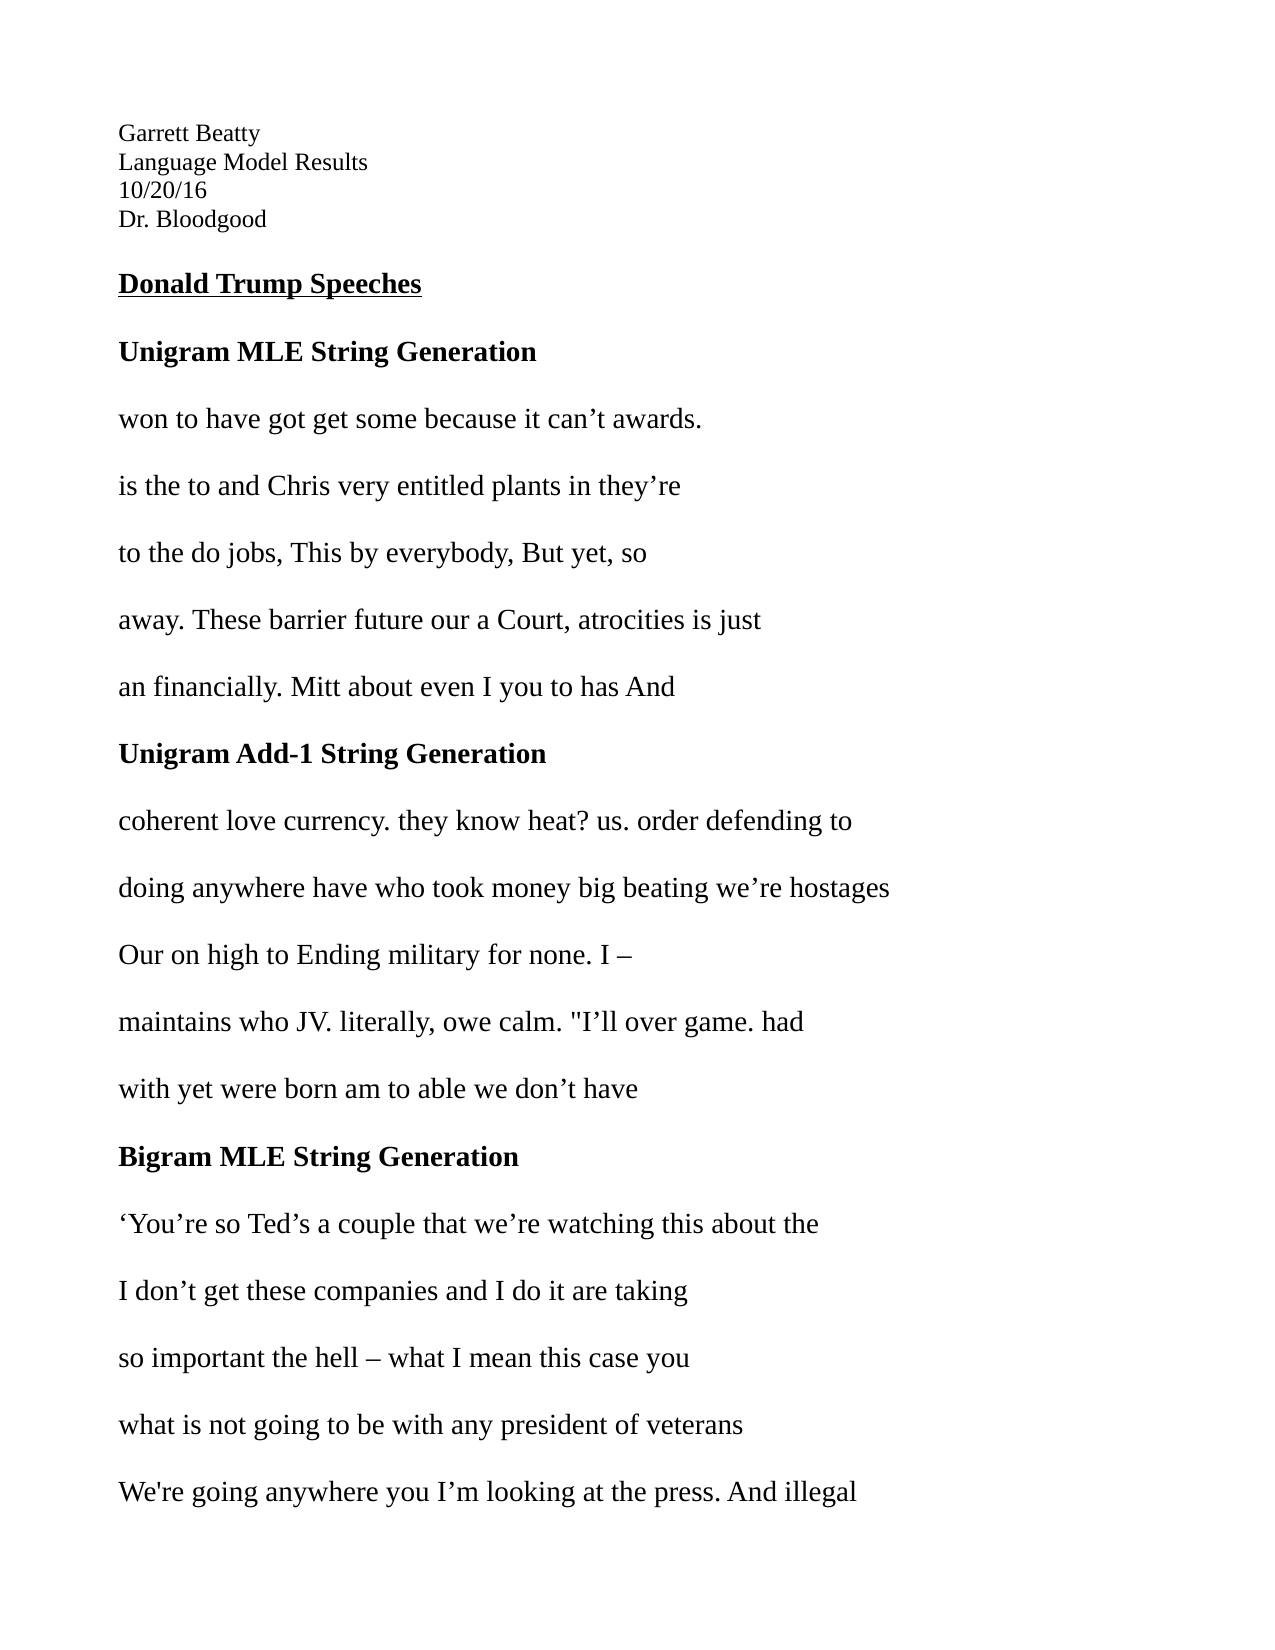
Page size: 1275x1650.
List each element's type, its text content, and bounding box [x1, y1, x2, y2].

text Bigram MLE String Generation [118, 1139, 1157, 1172]
text Unigram MLE String Generation [118, 334, 1157, 367]
text away. These barrier future our a Court, atrocities is just [118, 602, 1157, 636]
text doing anywhere have who took money big beating we’re hostages [118, 870, 1157, 904]
text so important the hell – what I mean this case you [118, 1340, 1157, 1373]
text is the to and Chris very entitled plants in they’re [118, 468, 1157, 501]
text Dr. Bloodgood [118, 204, 1157, 233]
text won to have got get some because it can’t awards. [118, 401, 1157, 434]
text maintains who JV. literally, owe calm. "I’ll over game. had [118, 1004, 1157, 1038]
text ‘You’re so Ted’s a couple that we’re watching this about the [118, 1206, 1157, 1239]
text Language Model Results [118, 147, 1157, 176]
text Garrett Beatty [118, 118, 1157, 147]
text Unigram Add-1 String Generation [118, 736, 1157, 770]
text an financially. Mitt about even I you to has And [118, 669, 1157, 703]
text Donald Trump Speeches [118, 267, 1157, 300]
text We're going anywhere you I’m looking at the press. And illegal [118, 1474, 1157, 1508]
text with yet were born am to able we don’t have [118, 1072, 1157, 1105]
text Our on high to Ending military for none. I – [118, 937, 1157, 971]
text what is not going to be with any president of veterans [118, 1407, 1157, 1441]
text I don’t get these companies and I do it are taking [118, 1273, 1157, 1306]
text to the do jobs, This by everybody, But yet, so [118, 535, 1157, 568]
text 10/20/16 [118, 176, 1157, 204]
text coherent love currency. they know heat? us. order defending to [118, 803, 1157, 837]
